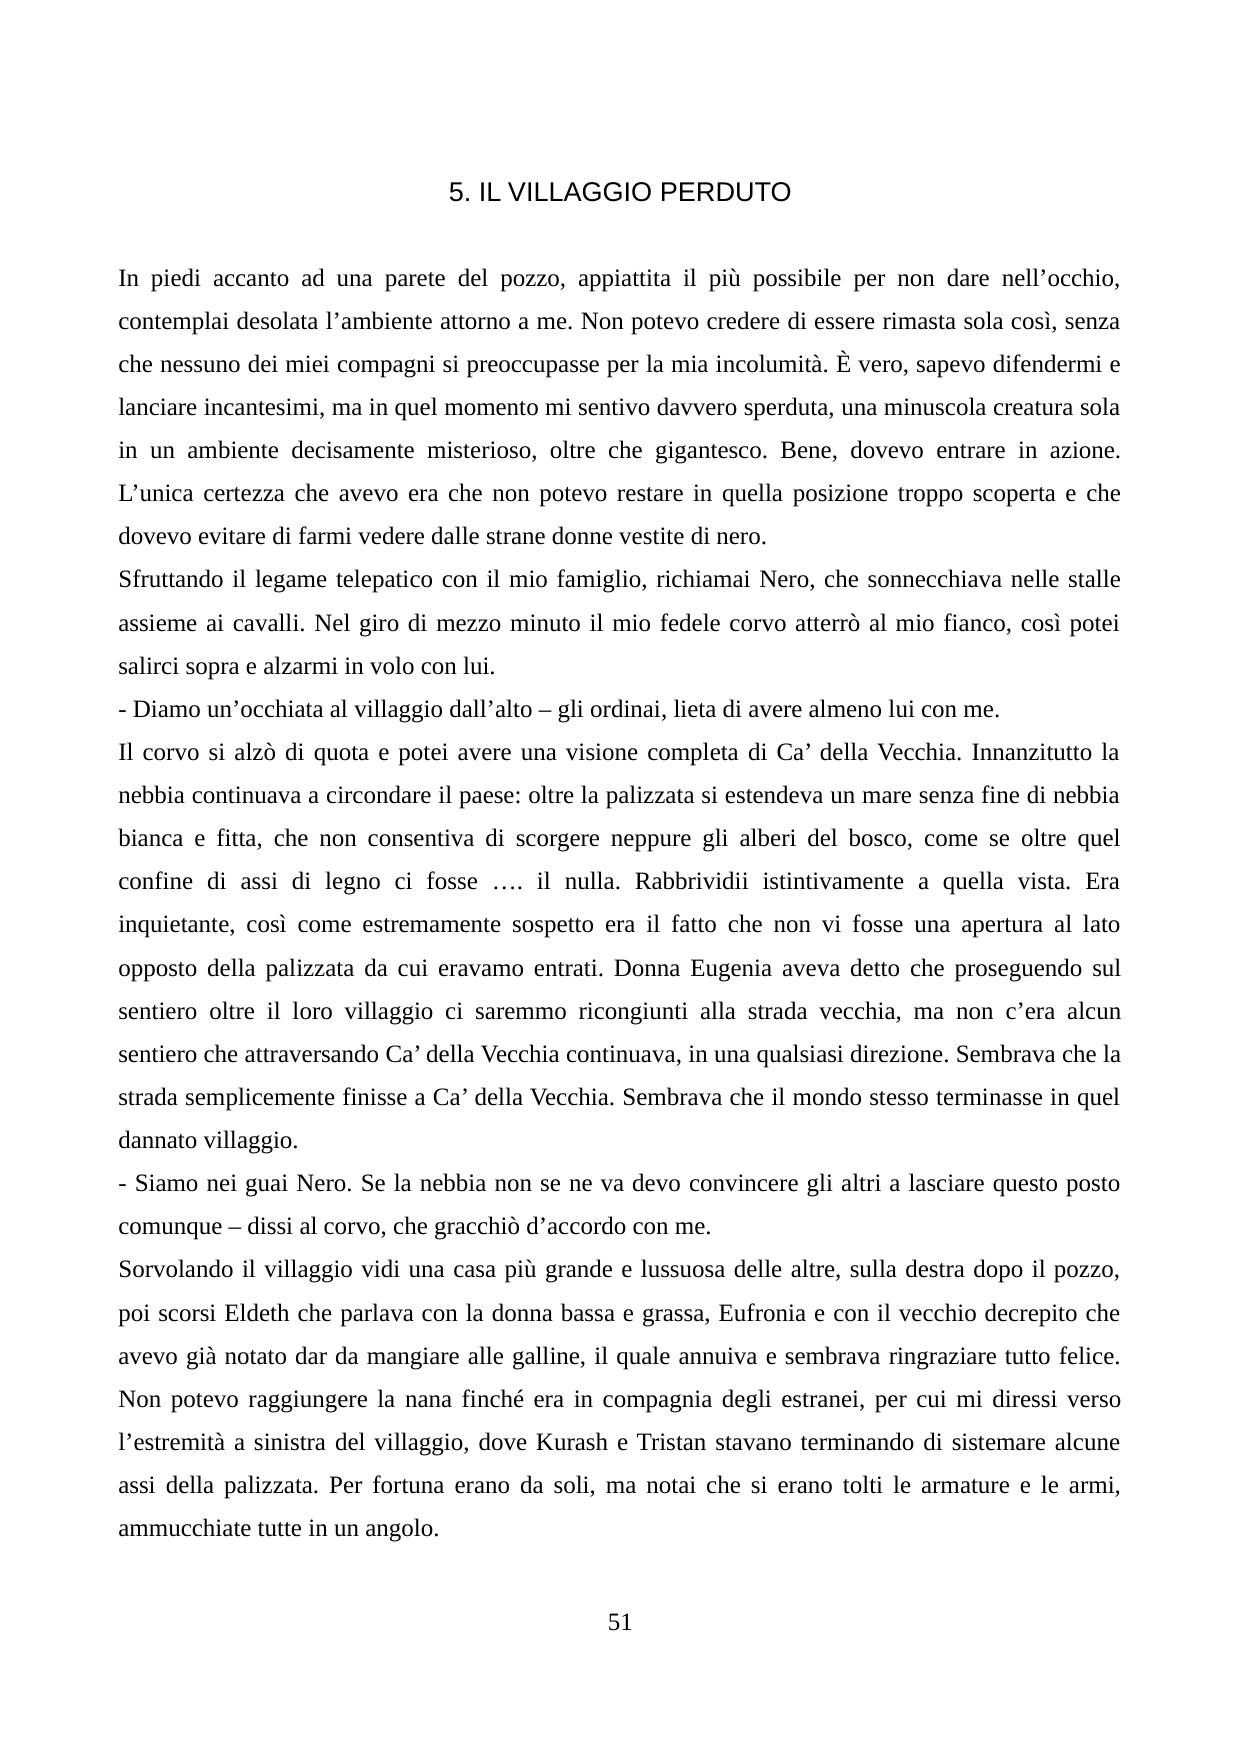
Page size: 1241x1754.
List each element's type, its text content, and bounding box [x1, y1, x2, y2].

text - Siamo nei guai Nero. Se la nebbia non se ne va devo convincere gli altri a lasciare questo posto comunque – dissi al corvo, che gracchiò d’accordo con me. [118, 1168, 1122, 1240]
text Il corvo si alzò di quota e potei avere una visione completa di Ca’ della Vecchia. Innanzitutto la nebbia continuava a circondare il paese: oltre la palizzata si estendeva un mare senza fine di nebbia bianca e fitta, che non consentiva di scorgere neppure gli alberi del bosco, come se oltre quel confine di assi di legno ci fosse …. il nulla. Rabbrividii istintivamente a quella vista. Era inquietante, così come estremamente sospetto era il fatto che non vi fosse una apertura al lato opposto della palizzata da cui eravamo entrati. Donna Eugenia aveva detto che proseguendo sul sentiero oltre il loro villaggio ci saremmo ricongiunti alla strada vecchia, ma non c’era alcun sentiero che attraversando Ca’ della Vecchia continuava, in una qualsiasi direzione. Sembrava che la strada semplicemente finisse a Ca’ della Vecchia. Sembrava che il mondo stesso terminasse in quel dannato villaggio. [118, 737, 1122, 1154]
text Sorvolando il villaggio vidi una casa più grande e lussuosa delle altre, sulla destra dopo il pozzo, poi scorsi Eldeth che parlava con la donna bassa e grassa, Eufronia e con il vecchio decrepito che avevo già notato dar da mangiare alle galline, il quale annuiva e sembrava ringraziare tutto felice. Non potevo raggiungere la nana finché era in compagnia degli estranei, per cui mi diressi verso l’estremità a sinistra del villaggio, dove Kurash e Tristan stavano terminando di sistemare alcune assi della palizzata. Per fortuna erano da soli, ma notai che si erano tolti le armature e le armi, ammucchiate tutte in un angolo. [118, 1254, 1122, 1542]
subtitle 5. IL VILLAGGIO PERDUTO [118, 176, 1122, 207]
text In piedi accanto ad una parete del pozzo, appiattita il più possibile per non dare nell’occhio, contemplai desolata l’ambiente attorno a me. Non potevo credere di essere rimasta sola così, senza che nessuno dei miei compagni si preoccupasse per la mia incolumità. È vero, sapevo difendermi e lanciare incantesimi, ma in quel momento mi sentivo davvero sperduta, una minuscola creatura sola in un ambiente decisamente misterioso, oltre che gigantesco. Bene, dovevo entrare in azione. L’unica certezza che avevo era che non potevo restare in quella posizione troppo scoperta e che dovevo evitare di farmi vedere dalle strane donne vestite di nero. [118, 263, 1122, 550]
text - Diamo un’occhiata al villaggio dall’alto – gli ordinai, lieta di avere almeno lui con me. [118, 694, 1122, 723]
text Sfruttando il legame telepatico con il mio famiglio, richiamai Nero, che sonnecchiava nelle stalle assieme ai cavalli. Nel giro di mezzo minuto il mio fedele corvo atterrò al mio fianco, così potei salirci sopra e alzarmi in volo con lui. [118, 564, 1122, 679]
